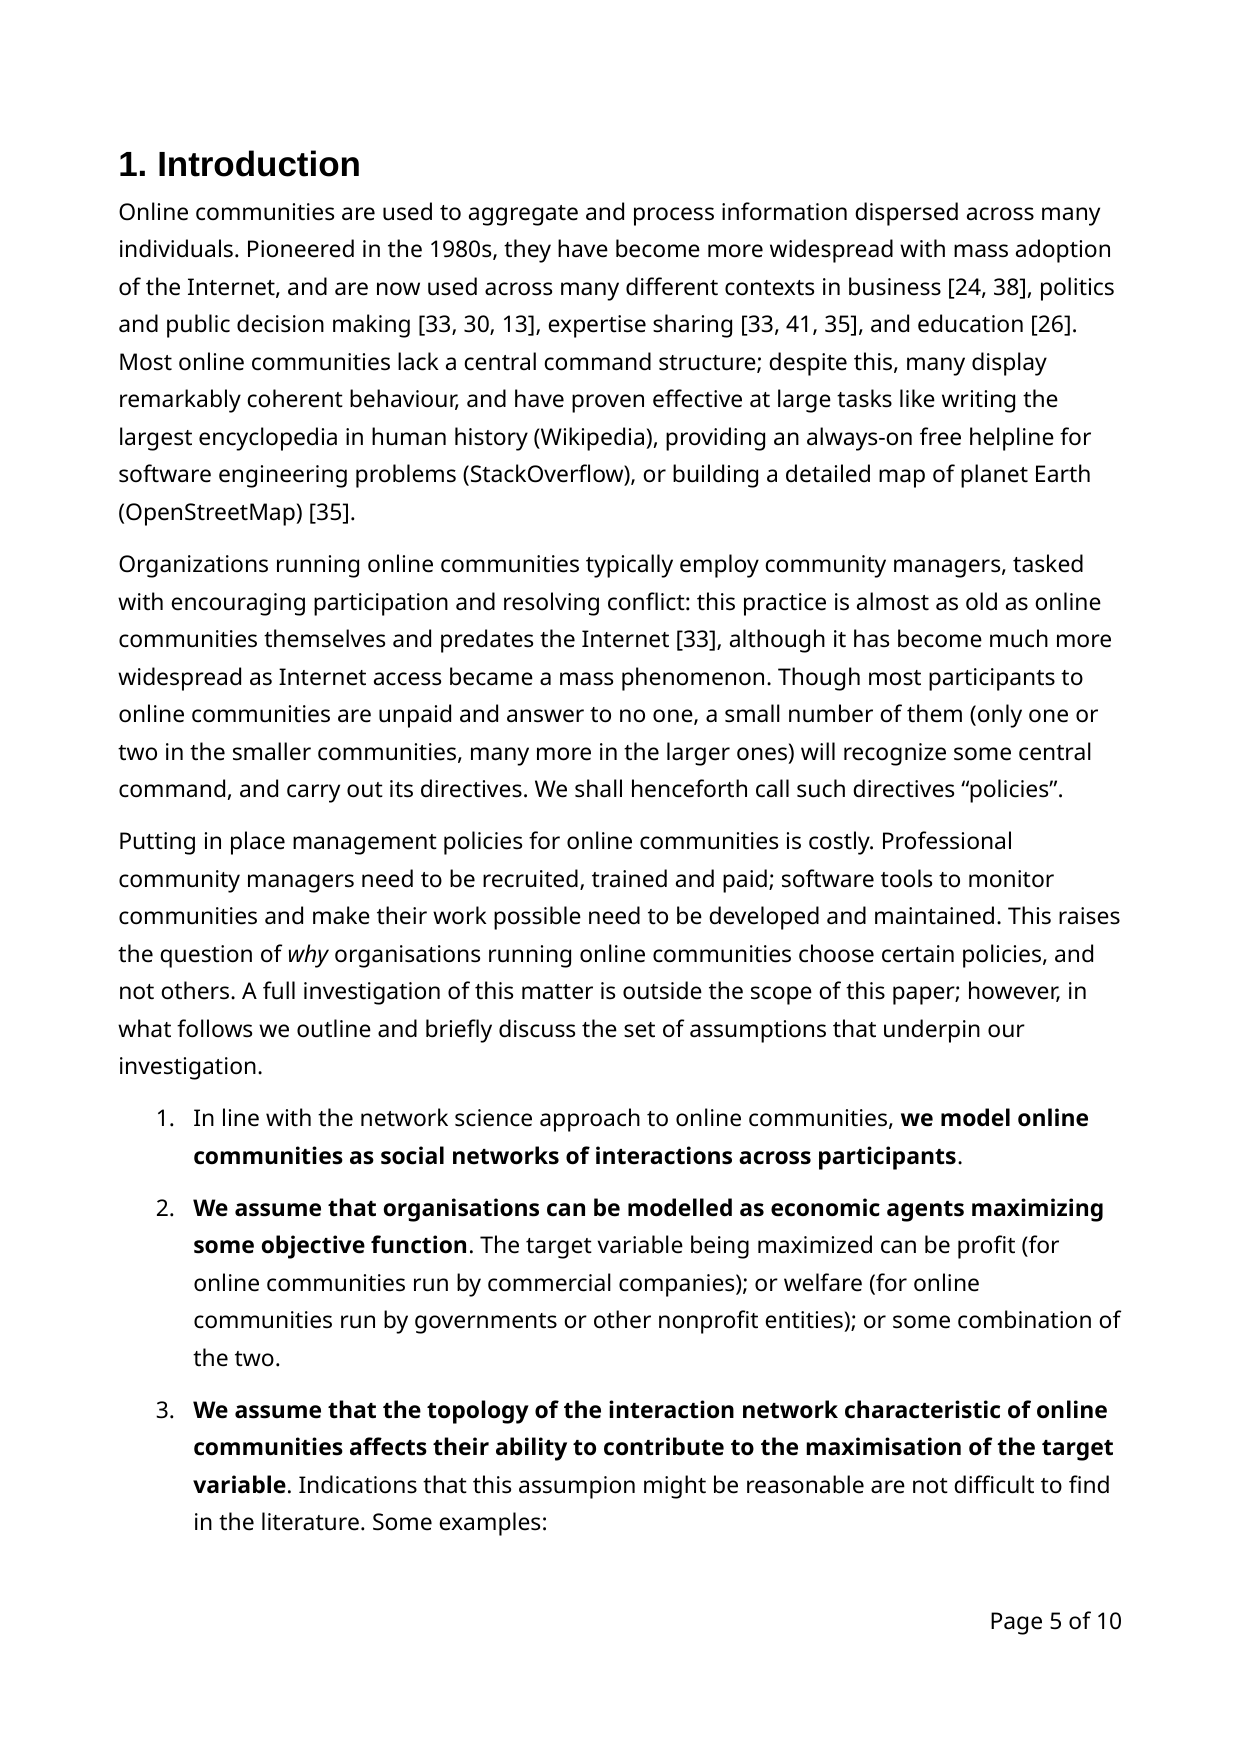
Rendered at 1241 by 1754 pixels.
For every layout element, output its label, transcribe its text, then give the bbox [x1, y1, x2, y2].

text Online communities are used to aggregate and process information dispersed across many individuals. Pioneered in the 1980s, they have become more widespread with mass adoption of the Internet, and are now used across many different contexts in business [24, 38], politics and public decision making [33, 30, 13], expertise sharing [33, 41, 35], and education [26]. Most online communities lack a central command structure; despite this, many display remarkably coherent behaviour, and have proven effective at large tasks like writing the largest encyclopedia in human history (Wikipedia), providing an always-on free helpline for software engineering problems (StackOverflow), or building a detailed map of planet Earth (OpenStreetMap) [35]. [118, 196, 1122, 527]
list We assume that the topology of the interaction network characteristic of online communities affects their ability to contribute to the maximisation of the target variable. Indications that this assumpion might be reasonable are not difficult to find in the literature. Some examples: [156, 1394, 1122, 1537]
list We assume that organisations can be modelled as economic agents maximizing some objective function. The target variable being maximized can be profit (for online communities run by commercial companies); or welfare (for online communities run by governments or other nonprofit entities); or some combination of the two. [156, 1192, 1122, 1373]
subtitle 1. Introduction [118, 143, 1122, 183]
list In line with the network science approach to online communities, we model online communities as social networks of interactions across participants. [156, 1102, 1122, 1171]
text Organizations running online communities typically employ community managers, tasked with encouraging participation and resolving conflict: this practice is almost as old as online communities themselves and predates the Internet [33], although it has become much more widespread as Internet access became a mass phenomenon. Though most participants to online communities are unpaid and answer to no one, a small number of them (only one or two in the smaller communities, many more in the larger ones) will recognize some central command, and carry out its directives. We shall henceforth call such directives “policies”. [118, 548, 1122, 804]
text Putting in place management policies for online communities is costly. Professional community managers need to be recruited, trained and paid; software tools to monitor communities and make their work possible need to be developed and maintained. This raises the question of why organisations running online communities choose certain policies, and not others. A full investigation of this matter is outside the scope of this paper; however, in what follows we outline and briefly discuss the set of assumptions that underpin our investigation. [118, 825, 1122, 1081]
